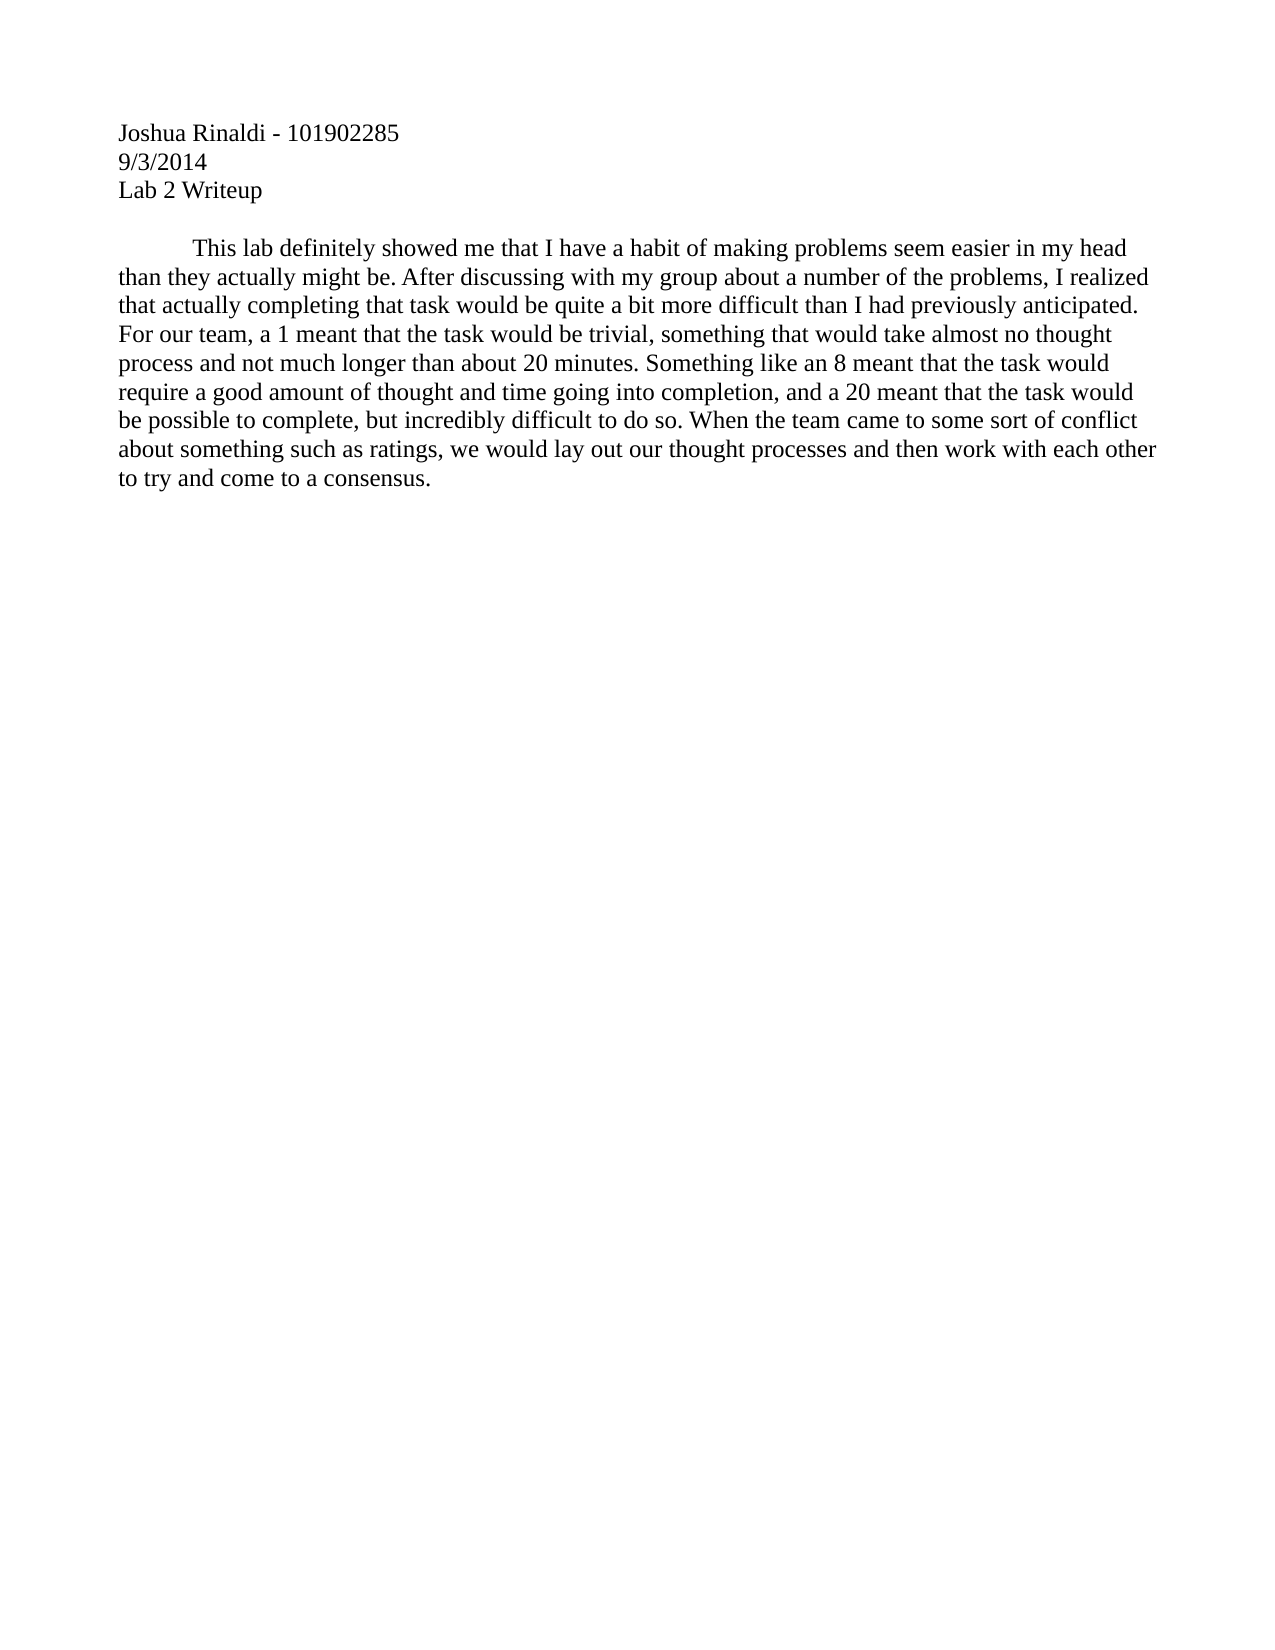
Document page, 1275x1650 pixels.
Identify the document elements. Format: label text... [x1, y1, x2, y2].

text Lab 2 Writeup [118, 176, 1157, 204]
text This lab definitely showed me that I have a habit of making problems seem easier in my head than they actually might be. After discussing with my group about a number of the problems, I realized that actually completing that task would be quite a bit more difficult than I had previously anticipated. For our team, a 1 meant that the task would be trivial, something that would take almost no thought process and not much longer than about 20 minutes. Something like an 8 meant that the task would require a good amount of thought and time going into completion, and a 20 meant that the task would be possible to complete, but incredibly difficult to do so. When the team came to some sort of conflict about something such as ratings, we would lay out our thought processes and then work with each other to try and come to a consensus. [118, 233, 1157, 492]
text Joshua Rinaldi - 101902285 [118, 118, 1157, 147]
text 9/3/2014 [118, 147, 1157, 176]
